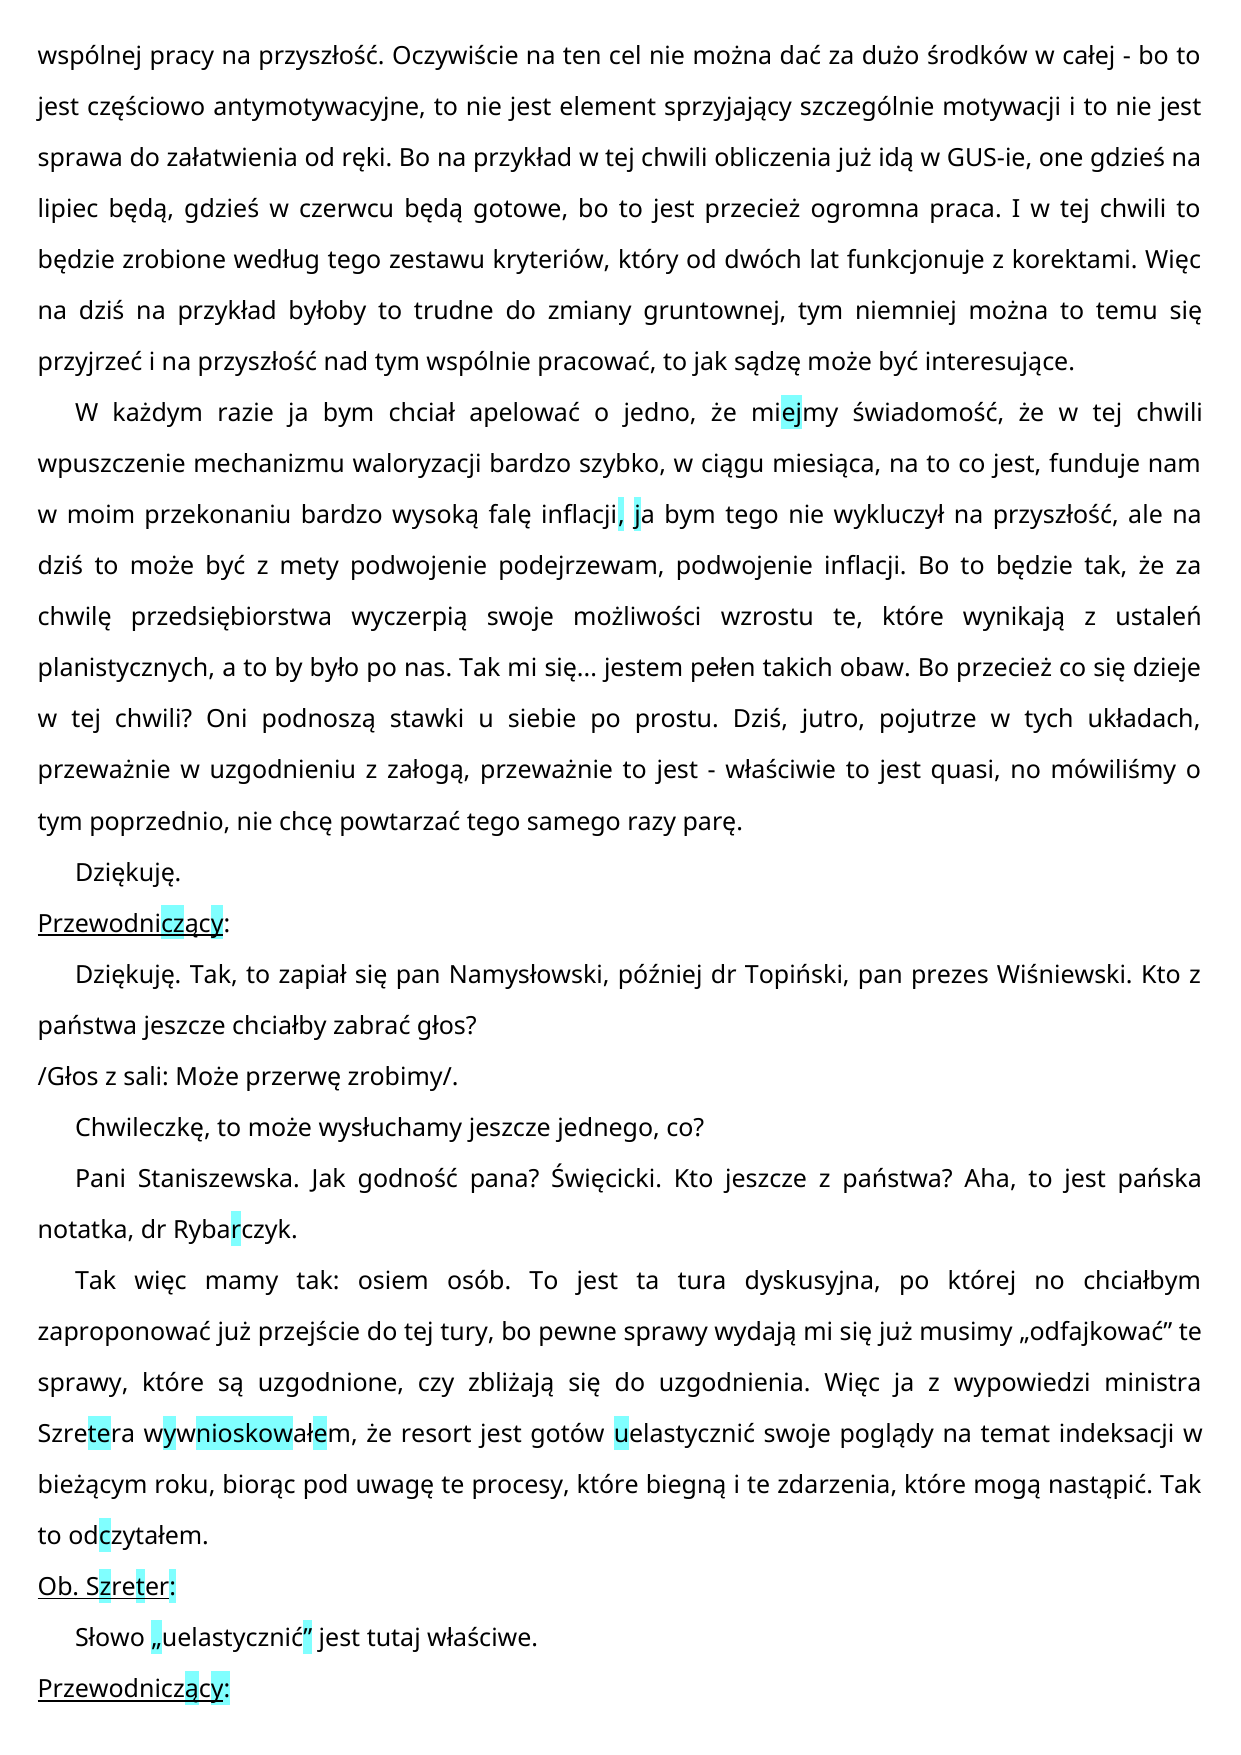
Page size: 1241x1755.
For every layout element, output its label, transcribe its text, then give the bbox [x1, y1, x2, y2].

text Tak więc mamy tak: osiem osób. To jest ta tura dyskusyjna, po której no chciałbym zaproponować już przejście do tej tury, bo pewne sprawy wydają mi się już musimy „odfajkować” te sprawy, które są uzgodnione, czy zbliżają się do uzgodnienia. Więc ja z wypowiedzi ministra Szretera wywnioskowałem, że resort jest gotów uelastycznić swoje poglądy na temat indeksacji w bieżącym roku, biorąc pod uwagę te procesy, które biegną i te zdarzenia, które mogą nastąpić. Tak to odczytałem. [37, 1262, 1203, 1552]
text Ob. Szreter: [37, 1569, 1203, 1603]
text Słowo „uelastycznić” jest tutaj właściwe. [37, 1620, 1203, 1654]
text Przewodniczący: [37, 1671, 1203, 1705]
text W każdym razie ja bym chciał apelować o jedno, że miejmy świadomość, że w tej chwili wpuszczenie mechanizmu waloryzacji bardzo szybko, w ciągu miesiąca, na to co jest, funduje nam w moim przekonaniu bardzo wysoką falę inflacji, ja bym tego nie wykluczył na przyszłość, ale na dziś to może być z mety podwojenie podejrzewam, podwojenie inflacji. Bo to będzie tak, że za chwilę przedsiębiorstwa wyczerpią swoje możliwości wzrostu te, które wynikają z ustaleń planistycznych, a to by było po nas. Tak mi się... jestem pełen takich obaw. Bo przecież co się dzieje w tej chwili? Oni podnoszą stawki u siebie po prostu. Dziś, jutro, pojutrze w tych układach, przeważnie w uzgodnieniu z załogą, przeważnie to jest - właściwie to jest quasi, no mówiliśmy o tym poprzednio, nie chcę powtarzać tego samego razy parę. [37, 395, 1203, 837]
text Chwileczkę, to może wysłuchamy jeszcze jednego, co? [37, 1109, 1203, 1143]
text /Głos z sali: Może przerwę zrobimy/. [37, 1058, 1203, 1092]
text Przewodniczący: [37, 905, 1203, 939]
text Pani Staniszewska. Jak godność pana? Święcicki. Kto jeszcze z państwa? Aha, to jest pańska notatka, dr Rybarczyk. [37, 1160, 1203, 1246]
text Dziękuję. [37, 854, 1203, 888]
text wspólnej pracy na przyszłość. Oczywiście na ten cel nie można dać za dużo środków w całej - bo to jest częściowo antymotywacyjne, to nie jest element sprzyjający szczególnie motywacji i to nie jest sprawa do załatwienia od ręki. Bo na przykład w tej chwili obliczenia już idą w GUS-ie, one gdzieś na lipiec będą, gdzieś w czerwcu będą gotowe, bo to jest przecież ogromna praca. I w tej chwili to będzie zrobione według tego zestawu kryteriów, który od dwóch lat funkcjonuje z korektami. Więc na dziś na przykład byłoby to trudne do zmiany gruntownej, tym niemniej można to temu się przyjrzeć i na przyszłość nad tym wspólnie pracować, to jak sądzę może być interesujące. [37, 37, 1203, 378]
text Dziękuję. Tak, to zapiał się pan Namysłowski, później dr Topiński, pan prezes Wiśniewski. Kto z państwa jeszcze chciałby zabrać głos? [37, 956, 1203, 1041]
